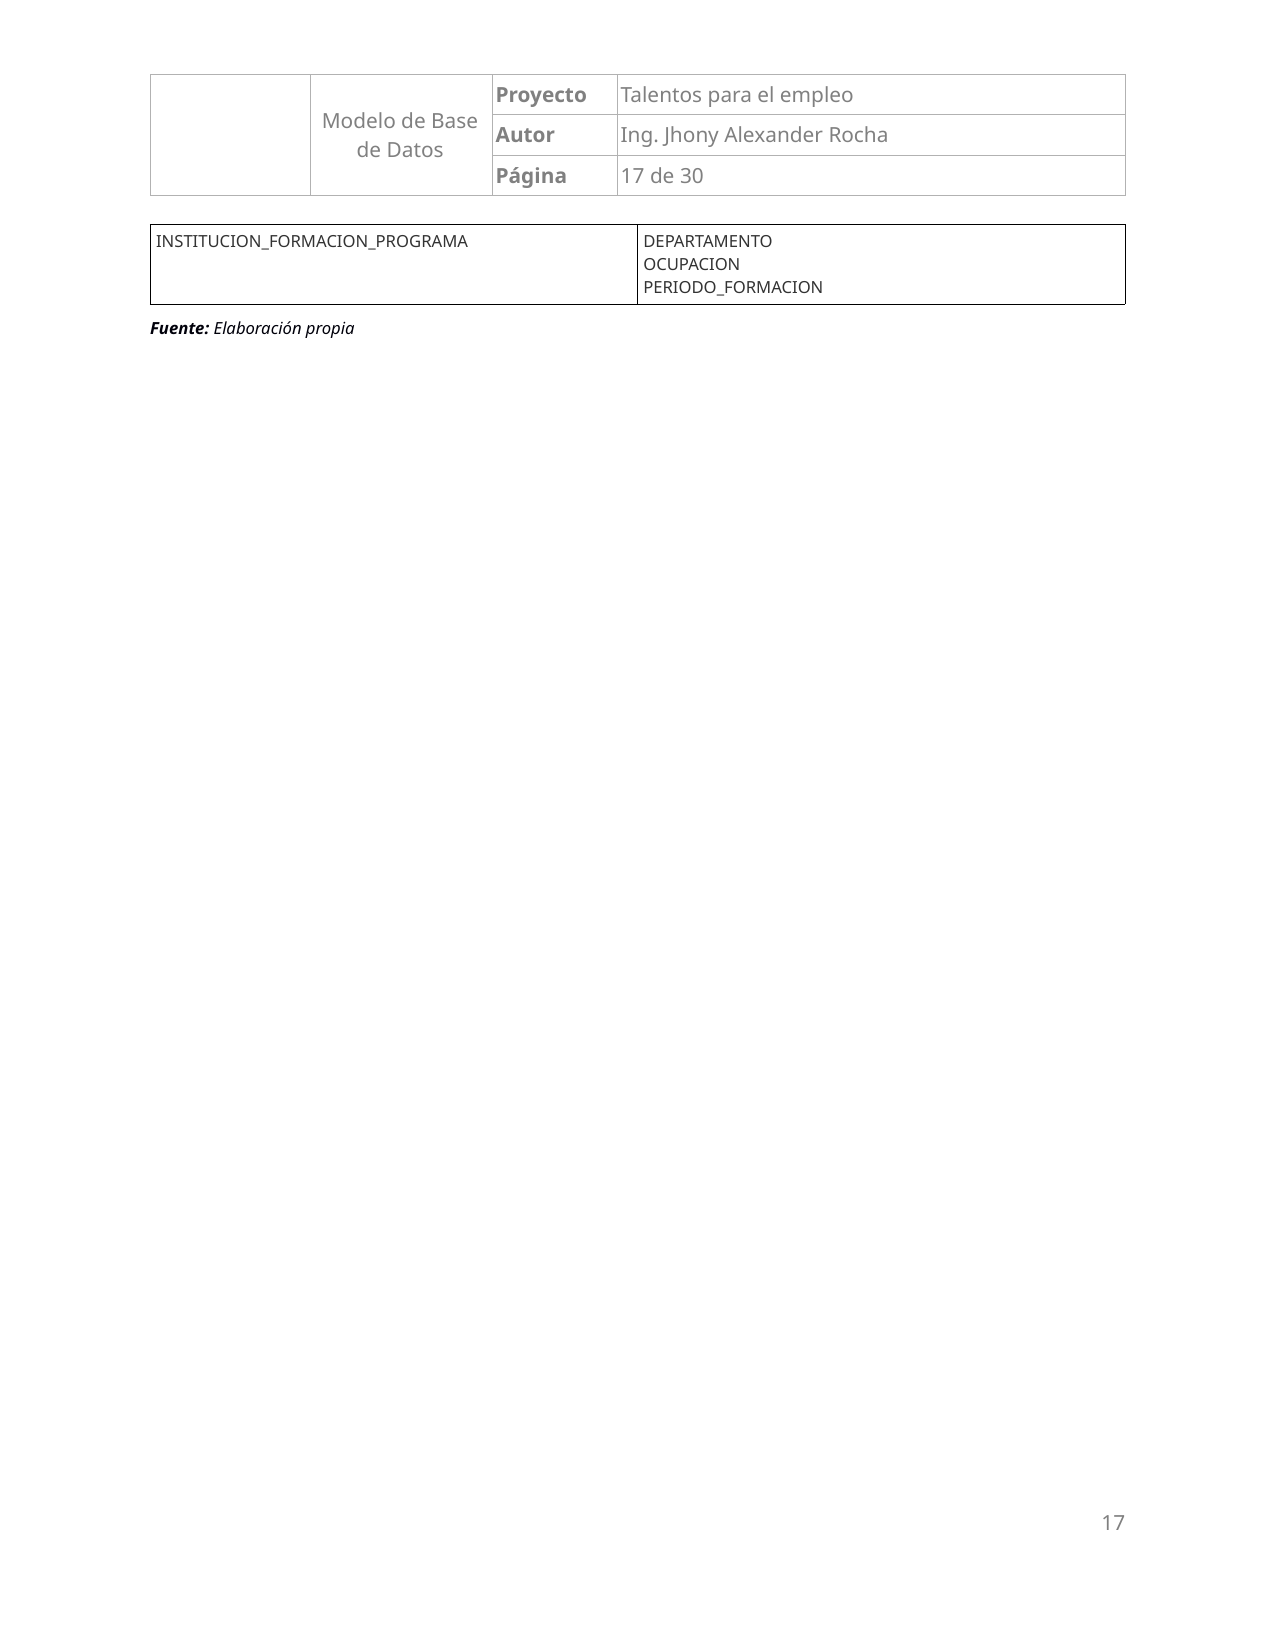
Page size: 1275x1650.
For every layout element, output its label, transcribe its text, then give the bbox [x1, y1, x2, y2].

table_cell INSTITUCION_FORMACION_PROGRAMA [151, 225, 637, 304]
table_cell DEPARTAMENTO OCUPACION PERIODO_FORMACION [638, 225, 1125, 304]
text Fuente: Elaboración propia [150, 316, 1125, 339]
